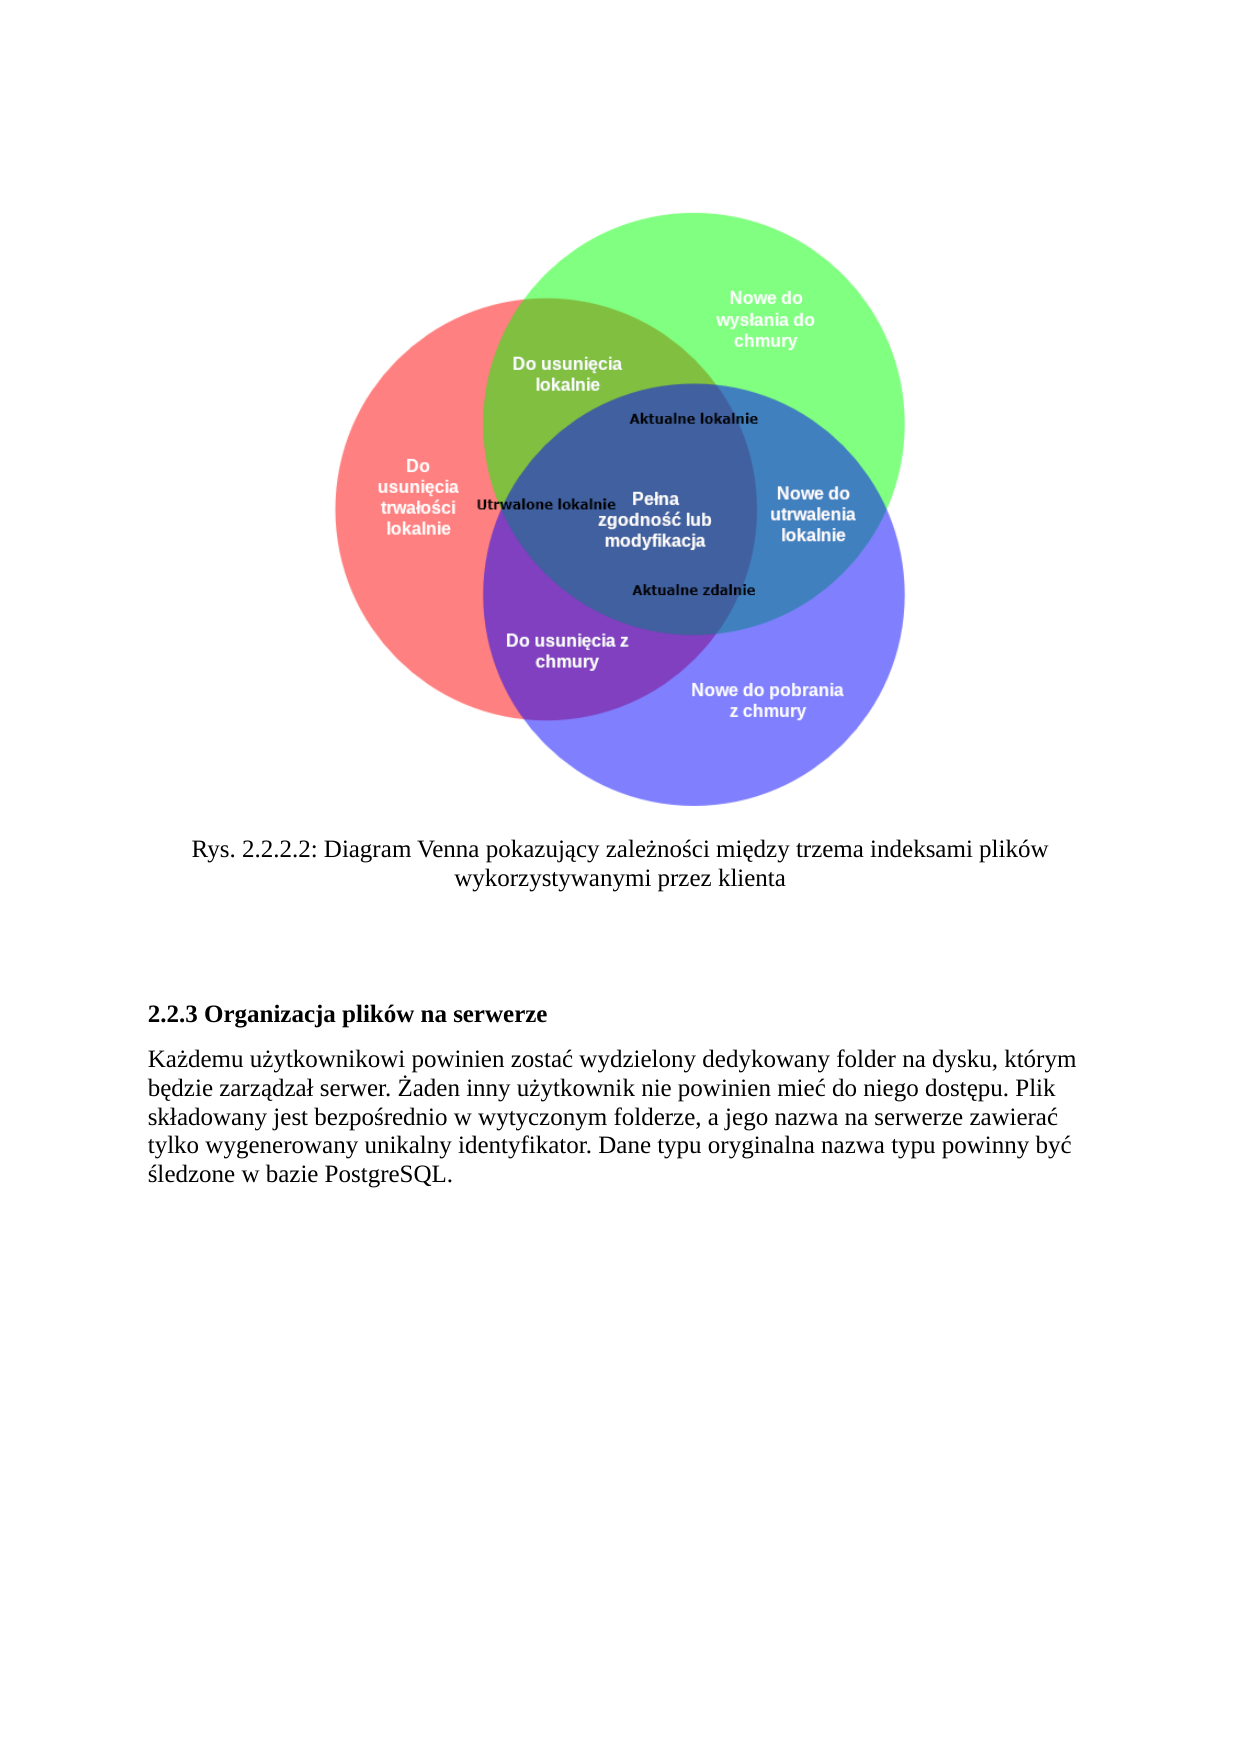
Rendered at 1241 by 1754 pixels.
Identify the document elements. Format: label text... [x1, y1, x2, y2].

text 2.2.3 Organizacja plików na serwerze [148, 999, 1093, 1028]
text Każdemu użytkownikowi powinien zostać wydzielony dedykowany folder na dysku, którym będzie zarządzał serwer. Żaden inny użytkownik nie powinien mieć do niego dostępu. Plik składowany jest bezpośrednio w wytyczonym folderze, a jego nazwa na serwerze zawierać tylko wygenerowany unikalny identyfikator. Dane typu oryginalna nazwa typu powinny być śledzone w bazie PostgreSQL. [148, 1044, 1093, 1188]
text Rys. 2.2.2.2: Diagram Venna pokazujący zależności między trzema indeksami plików wykorzystywanymi przez klienta [148, 148, 1093, 891]
picture [291, 147, 949, 806]
